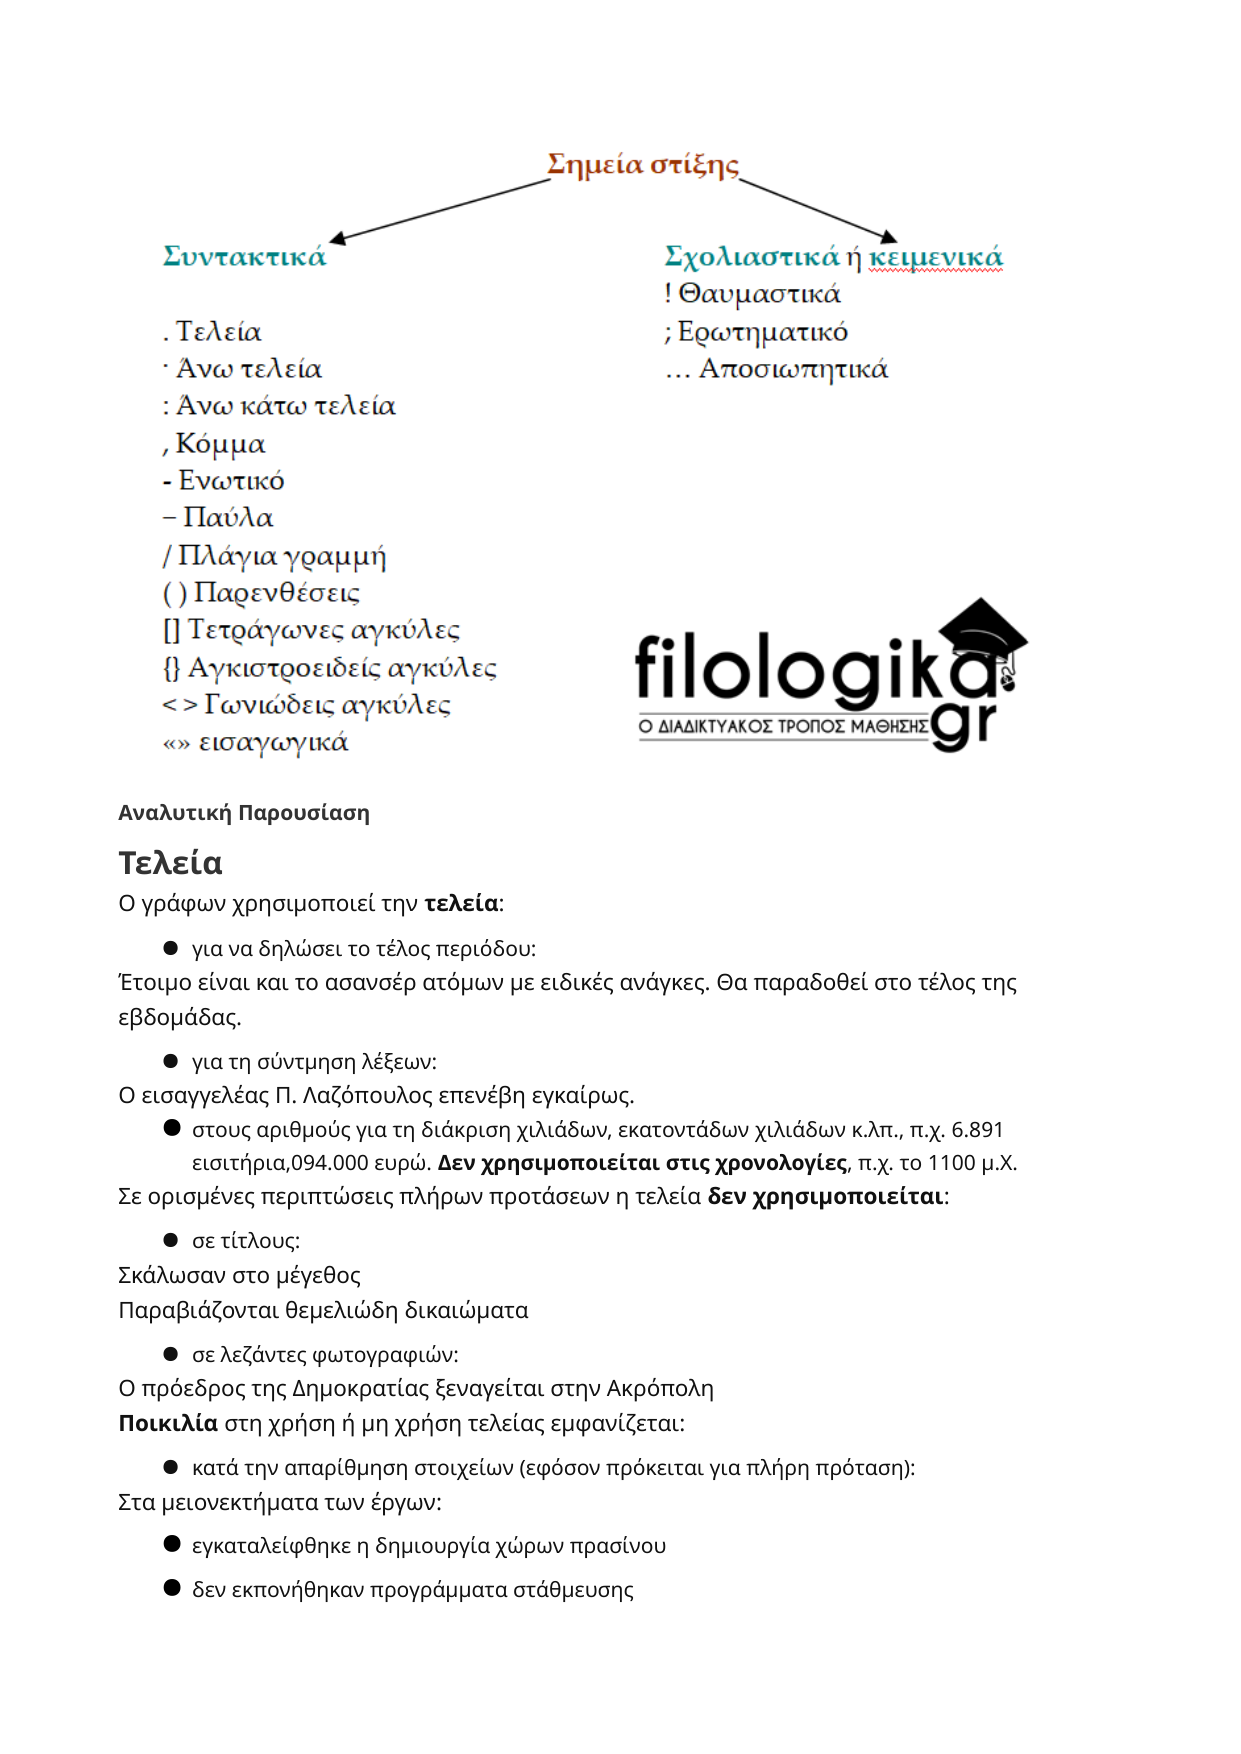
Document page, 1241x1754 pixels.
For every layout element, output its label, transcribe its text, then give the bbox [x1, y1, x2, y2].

subtitle Τελεία [118, 841, 1122, 884]
text Ποικιλία στη χρήση ή μη χρήση τελείας εμφανίζεται: [118, 1407, 1122, 1438]
list για τη σύντμηση λέξεων: [162, 1047, 1122, 1076]
list για να δηλώσει το τέλος περιόδου: [162, 933, 1122, 962]
subtitle Αναλυτική Παρουσίαση [118, 797, 1122, 826]
text Ο γράφων χρησιμοποιεί την τελεία: [118, 888, 1122, 918]
list σε λεζάντες φωτογραφιών: [162, 1339, 1122, 1368]
text Σκάλωσαν στο μέγεθος [118, 1259, 1122, 1289]
list στους αριθμούς για τη διάκριση χιλιάδων, εκατοντάδων χιλιάδων κ.λπ., π.χ. 6.891 εισιτήρια,094.000 ευρώ. Δεν χρησιμοποιείται στις χρονολογίες, π.χ. το 1100 μ.Χ. [162, 1115, 1122, 1176]
text Ο πρόεδρος της Δημοκρατίας ξεναγείται στην Ακρόπολη [118, 1372, 1122, 1403]
text Σε ορισμένες περιπτώσεις πλήρων προτάσεων η τελεία δεν χρησιμοποιείται: [118, 1181, 1122, 1211]
text Παραβιάζονται θεμελιώδη δικαιώματα [118, 1294, 1122, 1324]
picture [118, 118, 1086, 794]
text Ο εισαγγελέας Π. Λαζόπουλος επενέβη εγκαίρως. [118, 1080, 1122, 1110]
list σε τίτλους: [162, 1226, 1122, 1255]
text Έτοιμο είναι και το ασανσέρ ατόμων με ειδικές ανάγκες. Θα παραδοθεί στο τέλος της εβδομάδας. [118, 966, 1122, 1032]
list δεν εκπονήθηκαν προγράμματα στάθμευσης [162, 1575, 1122, 1603]
list κατά την απαρίθμηση στοιχείων (εφόσον πρόκειται για πλήρη πρόταση): [162, 1453, 1122, 1482]
list εγκαταλείφθηκε η δημιουργία χώρων πρασίνου [162, 1531, 1122, 1560]
text Στα μειονεκτήματα των έργων: [118, 1486, 1122, 1516]
